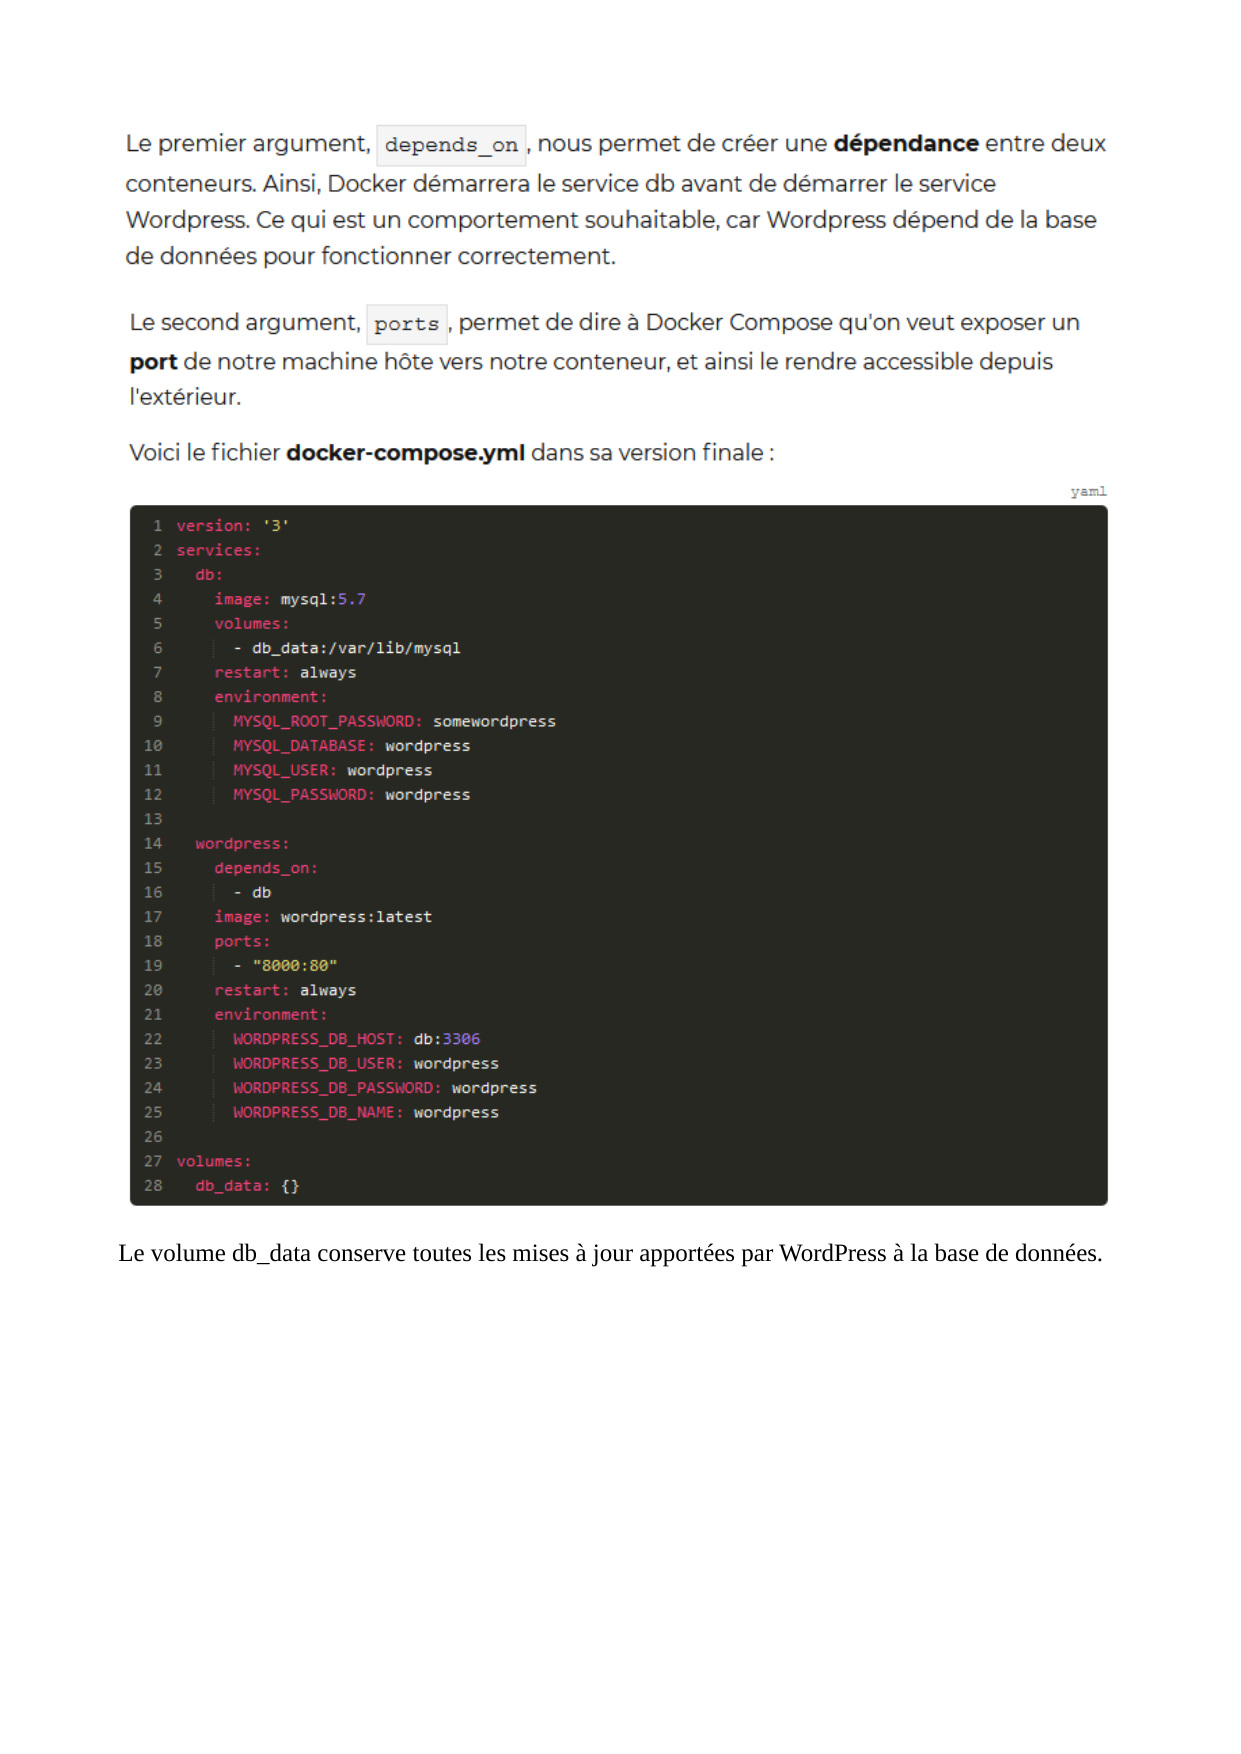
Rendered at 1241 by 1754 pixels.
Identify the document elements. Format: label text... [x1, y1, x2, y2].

picture [118, 118, 1123, 281]
text Le volume db_data conserve toutes les mises à jour apportées par WordPress à la base de données. [118, 1238, 1122, 1267]
picture [118, 299, 1123, 1210]
